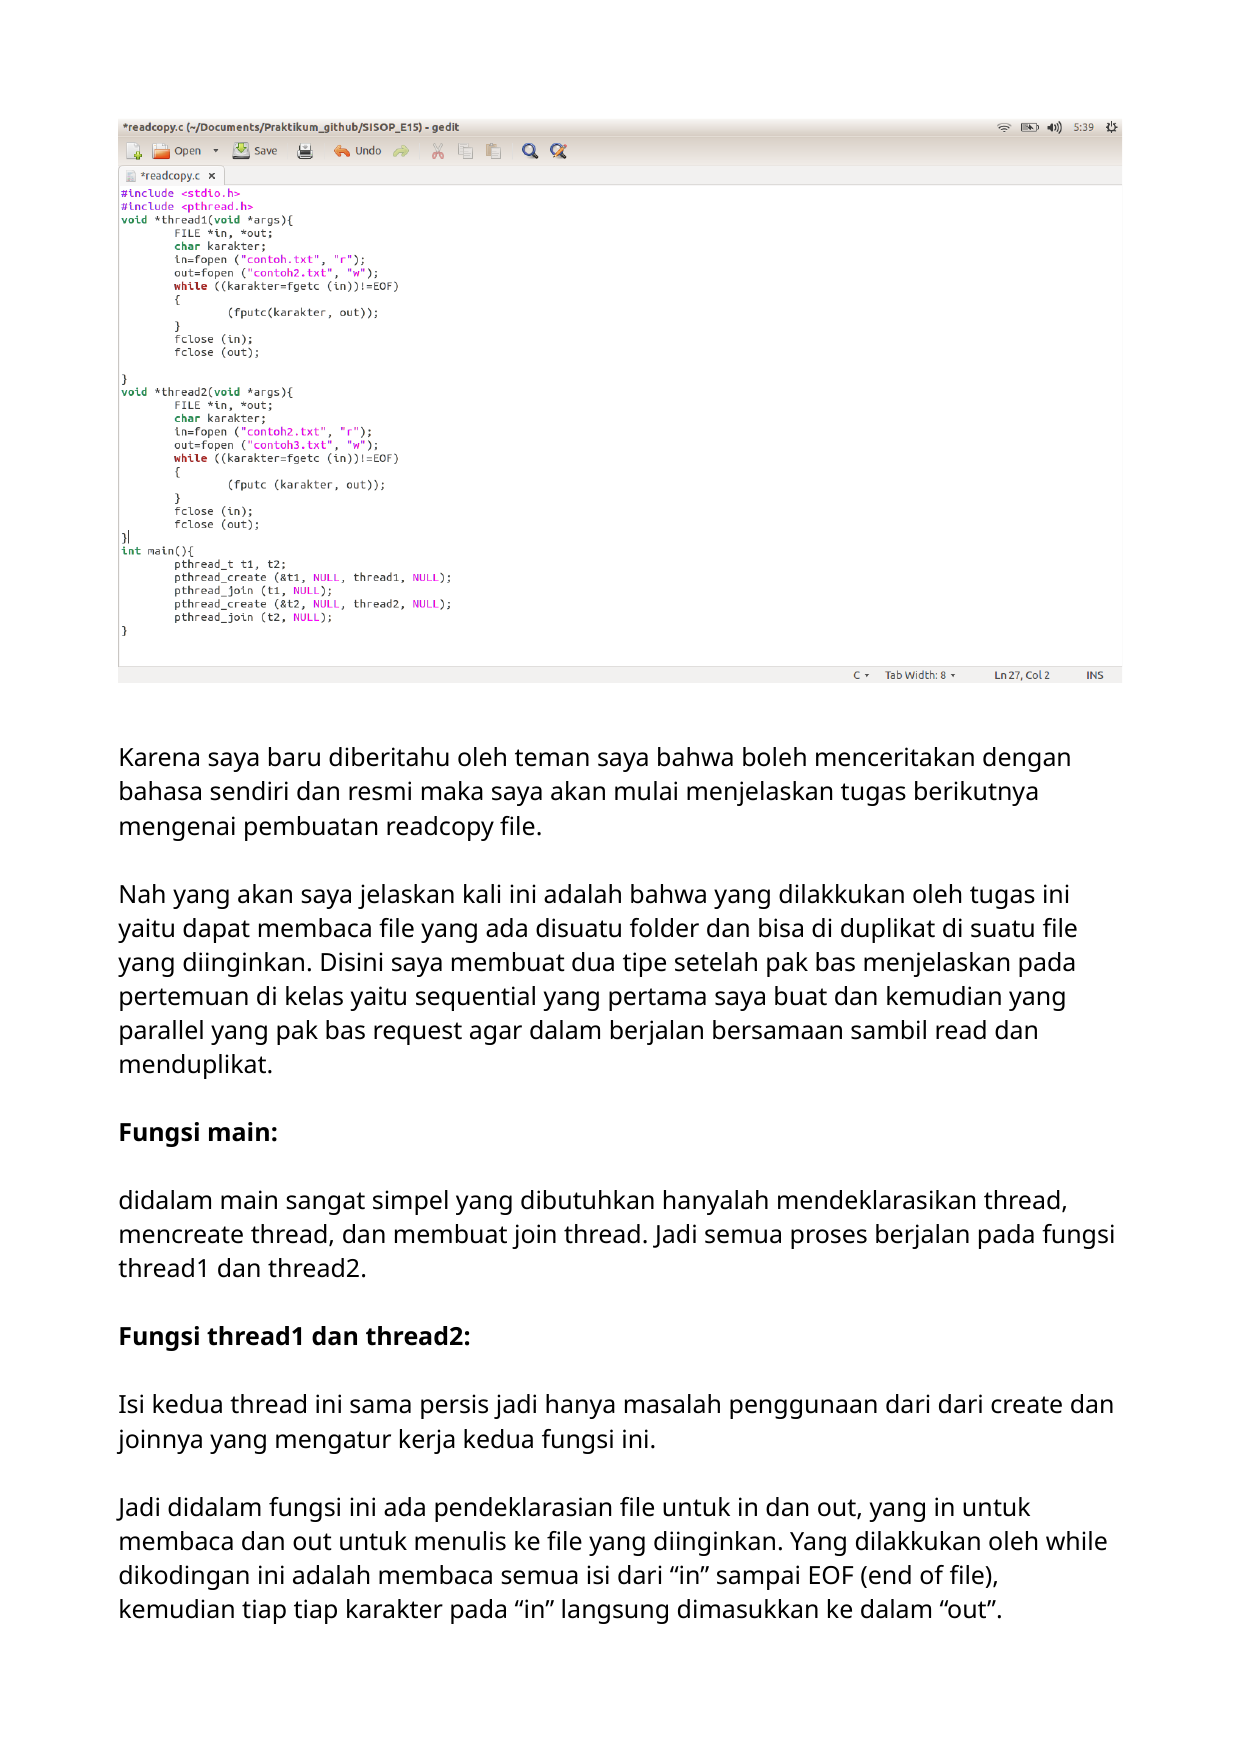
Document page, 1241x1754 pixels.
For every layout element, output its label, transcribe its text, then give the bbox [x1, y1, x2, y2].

text Jadi didalam fungsi ini ada pendeklarasian file untuk in dan out, yang in untuk membaca dan out untuk menulis ke file yang diinginkan. Yang dilakkukan oleh while dikodingan ini adalah membaca semua isi dari “in” sampai EOF (end of file), kemudian tiap tiap karakter pada “in” langsung dimasukkan ke dalam “out”. [118, 1489, 1122, 1626]
text Karena saya baru diberitahu oleh teman saya bahwa boleh menceritakan dengan bahasa sendiri dan resmi maka saya akan mulai menjelaskan tugas berikutnya mengenai pembuatan readcopy file. [118, 740, 1122, 842]
text Fungsi main: [118, 1115, 1122, 1149]
text didalam main sangat simpel yang dibutuhkan hanyalah mendeklarasikan thread, mencreate thread, dan membuat join thread. Jadi semua proses berjalan pada fungsi thread1 dan thread2. [118, 1183, 1122, 1285]
text Isi kedua thread ini sama persis jadi hanya masalah penggunaan dari dari create dan joinnya yang mengatur kerja kedua fungsi ini. [118, 1387, 1122, 1455]
text Fungsi thread1 dan thread2: [118, 1319, 1122, 1353]
text Nah yang akan saya jelaskan kali ini adalah bahwa yang dilakkukan oleh tugas ini yaitu dapat membaca file yang ada disuatu folder dan bisa di duplikat di suatu file yang diinginkan. Disini saya membuat dua tipe setelah pak bas menjelaskan pada pertemuan di kelas yaitu sequential yang pertama saya buat dan kemudian yang parallel yang pak bas request agar dalam berjalan bersamaan sambil read dan menduplikat. [118, 876, 1122, 1081]
picture [118, 118, 1123, 683]
